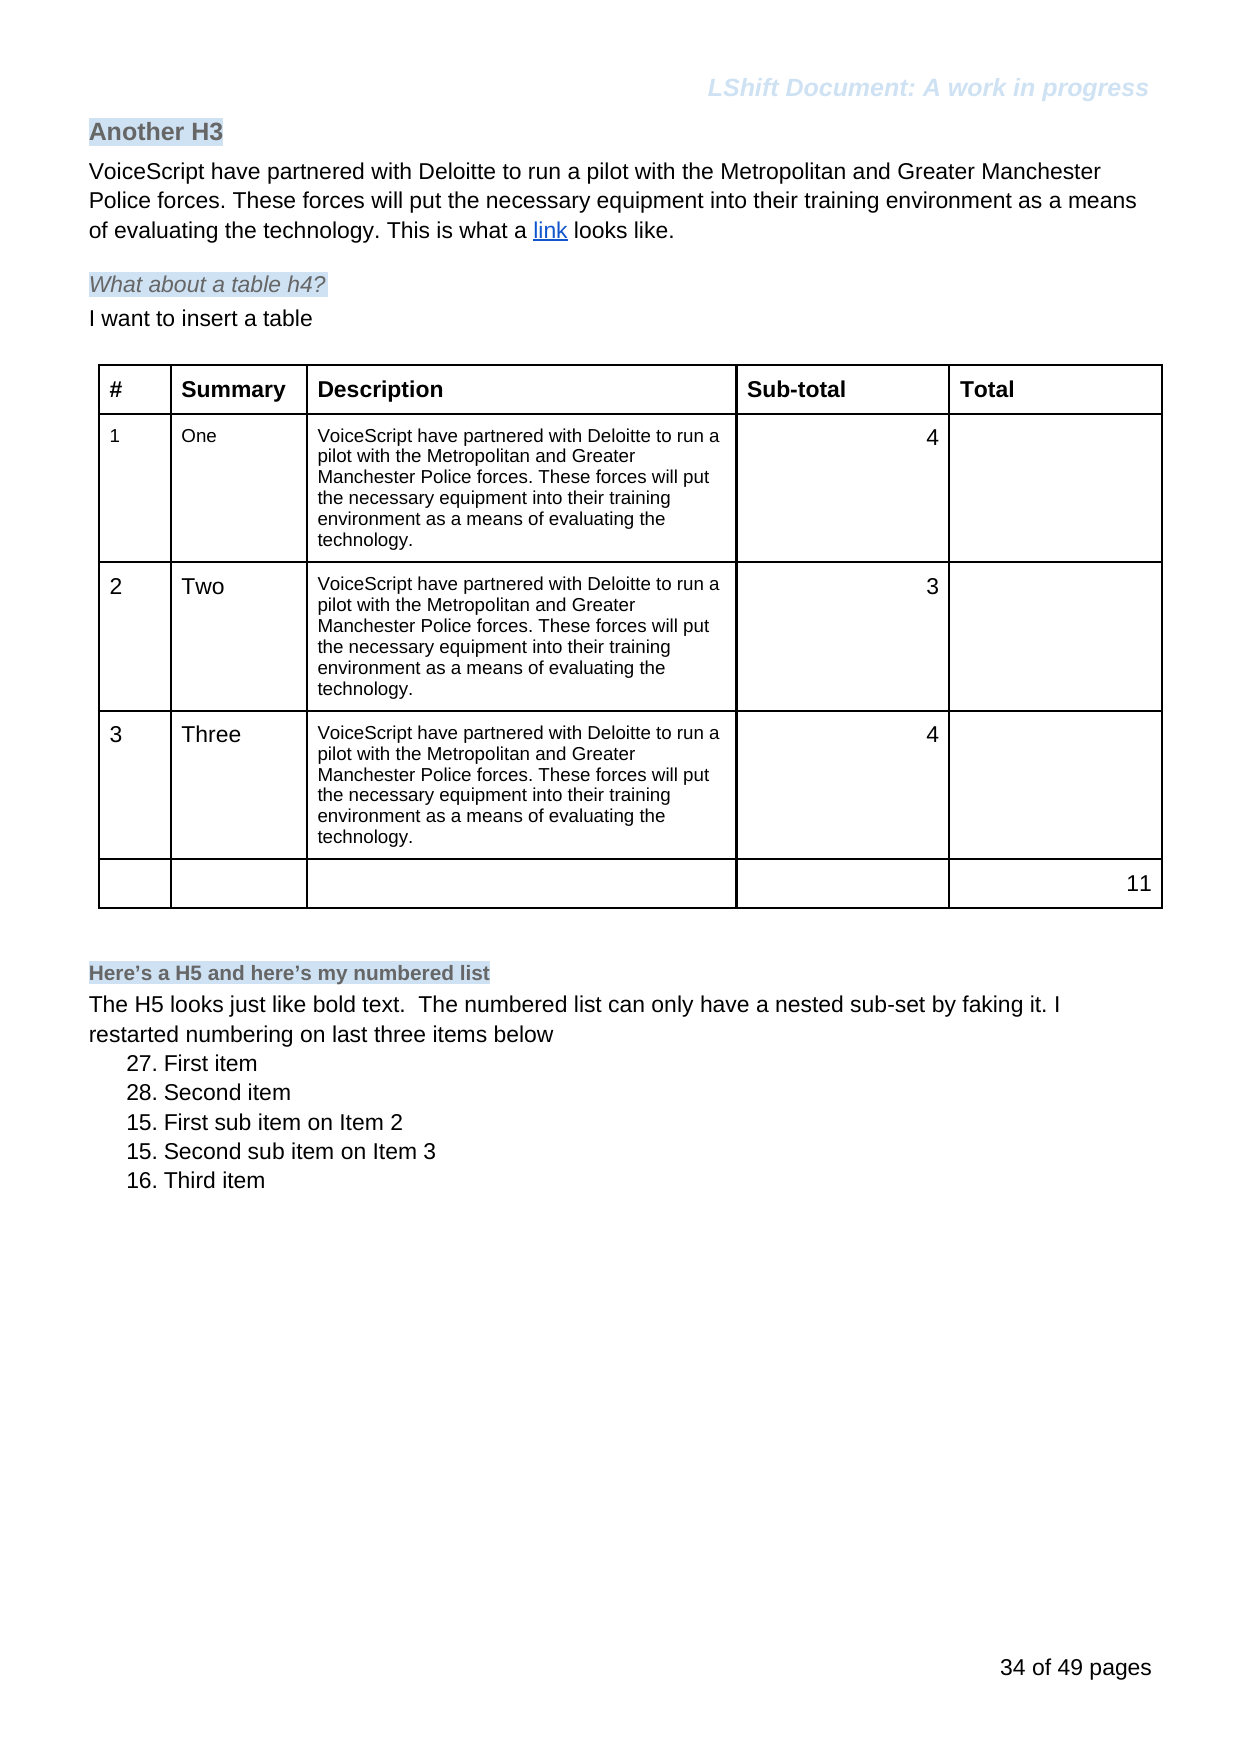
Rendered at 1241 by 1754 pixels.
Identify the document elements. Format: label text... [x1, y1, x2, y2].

list Second item [126, 1080, 1152, 1106]
table_cell [950, 712, 1161, 858]
table_cell [100, 860, 170, 907]
table_header Description [308, 366, 735, 412]
table_cell One [172, 415, 306, 561]
list Third item [126, 1168, 1152, 1194]
table_cell 4 [738, 415, 948, 561]
table_header Sub-total [738, 366, 948, 412]
table_cell VoiceScript have partnered with Deloitte to run a pilot with the Metropolitan and Greater Manchester Police forces. These forces will put the necessary equipment into their training environment as a means of evaluating the technology. [308, 415, 735, 561]
table_cell [738, 860, 948, 907]
table_cell Three [172, 712, 306, 858]
table_cell [172, 860, 306, 907]
text The H5 looks just like bold text. The numbered list can only have a nested sub-set by faking it. I restarted numbering on last three items below [88, 992, 1152, 1047]
subtitle Another H3 [223, 118, 1152, 146]
table_cell 1 [100, 415, 170, 561]
table_cell 2 [100, 563, 170, 709]
table_cell Two [172, 563, 306, 709]
table_cell 3 [738, 563, 948, 709]
text VoiceScript have partnered with Deloitte to run a pilot with the Metropolitan and Greater Manchester Police forces. These forces will put the necessary equipment into their training environment as a means of evaluating the technology. This is what a link looks like. [88, 158, 1152, 243]
list First item [126, 1051, 1152, 1076]
table_cell 11 [950, 860, 1161, 907]
table_cell VoiceScript have partnered with Deloitte to run a pilot with the Metropolitan and Greater Manchester Police forces. These forces will put the necessary equipment into their training environment as a means of evaluating the technology. [308, 712, 735, 858]
table_header Summary [172, 366, 306, 412]
table_cell 4 [738, 712, 948, 858]
table_cell 3 [100, 712, 170, 858]
table_cell [950, 415, 1161, 561]
table_header # [100, 366, 170, 412]
table_cell VoiceScript have partnered with Deloitte to run a pilot with the Metropolitan and Greater Manchester Police forces. These forces will put the necessary equipment into their training environment as a means of evaluating the technology. [308, 563, 735, 709]
subtitle What about a table h4? [328, 272, 1152, 297]
list First sub item on Item 2 [126, 1109, 1152, 1135]
table_cell [308, 860, 735, 907]
list Second sub item on Item 3 [126, 1139, 1152, 1164]
table_header Total [950, 366, 1161, 412]
subtitle Here’s a H5 and here’s my numbered list [490, 961, 1152, 984]
text I want to insert a table [88, 305, 1152, 331]
table_cell [950, 563, 1161, 709]
